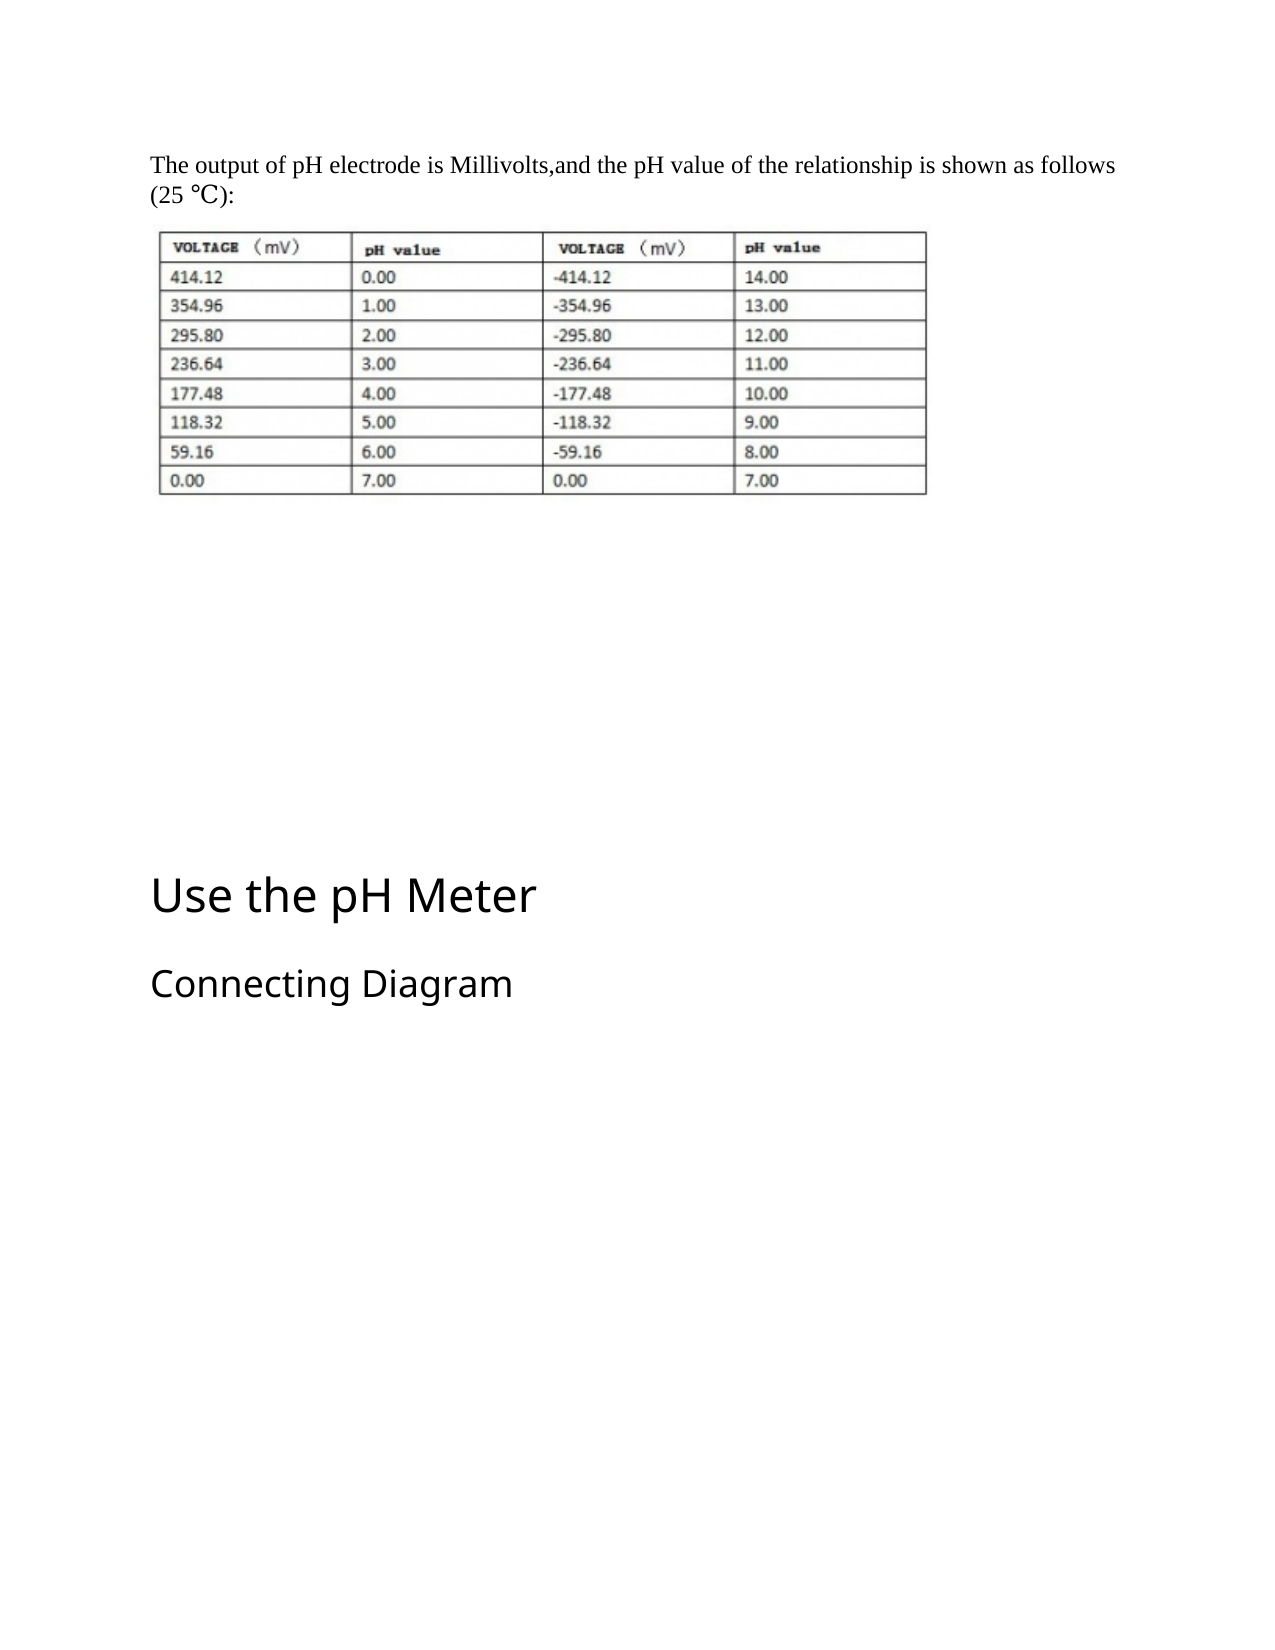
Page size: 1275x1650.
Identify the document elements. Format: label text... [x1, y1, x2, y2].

text The output of pH electrode is Millivolts,and the pH value of the relationship is shown as follows (25 ℃): [150, 150, 1125, 209]
picture [153, 224, 935, 503]
subtitle Use the pH Meter [150, 863, 1125, 927]
subtitle Connecting Diagram [150, 958, 1125, 1009]
